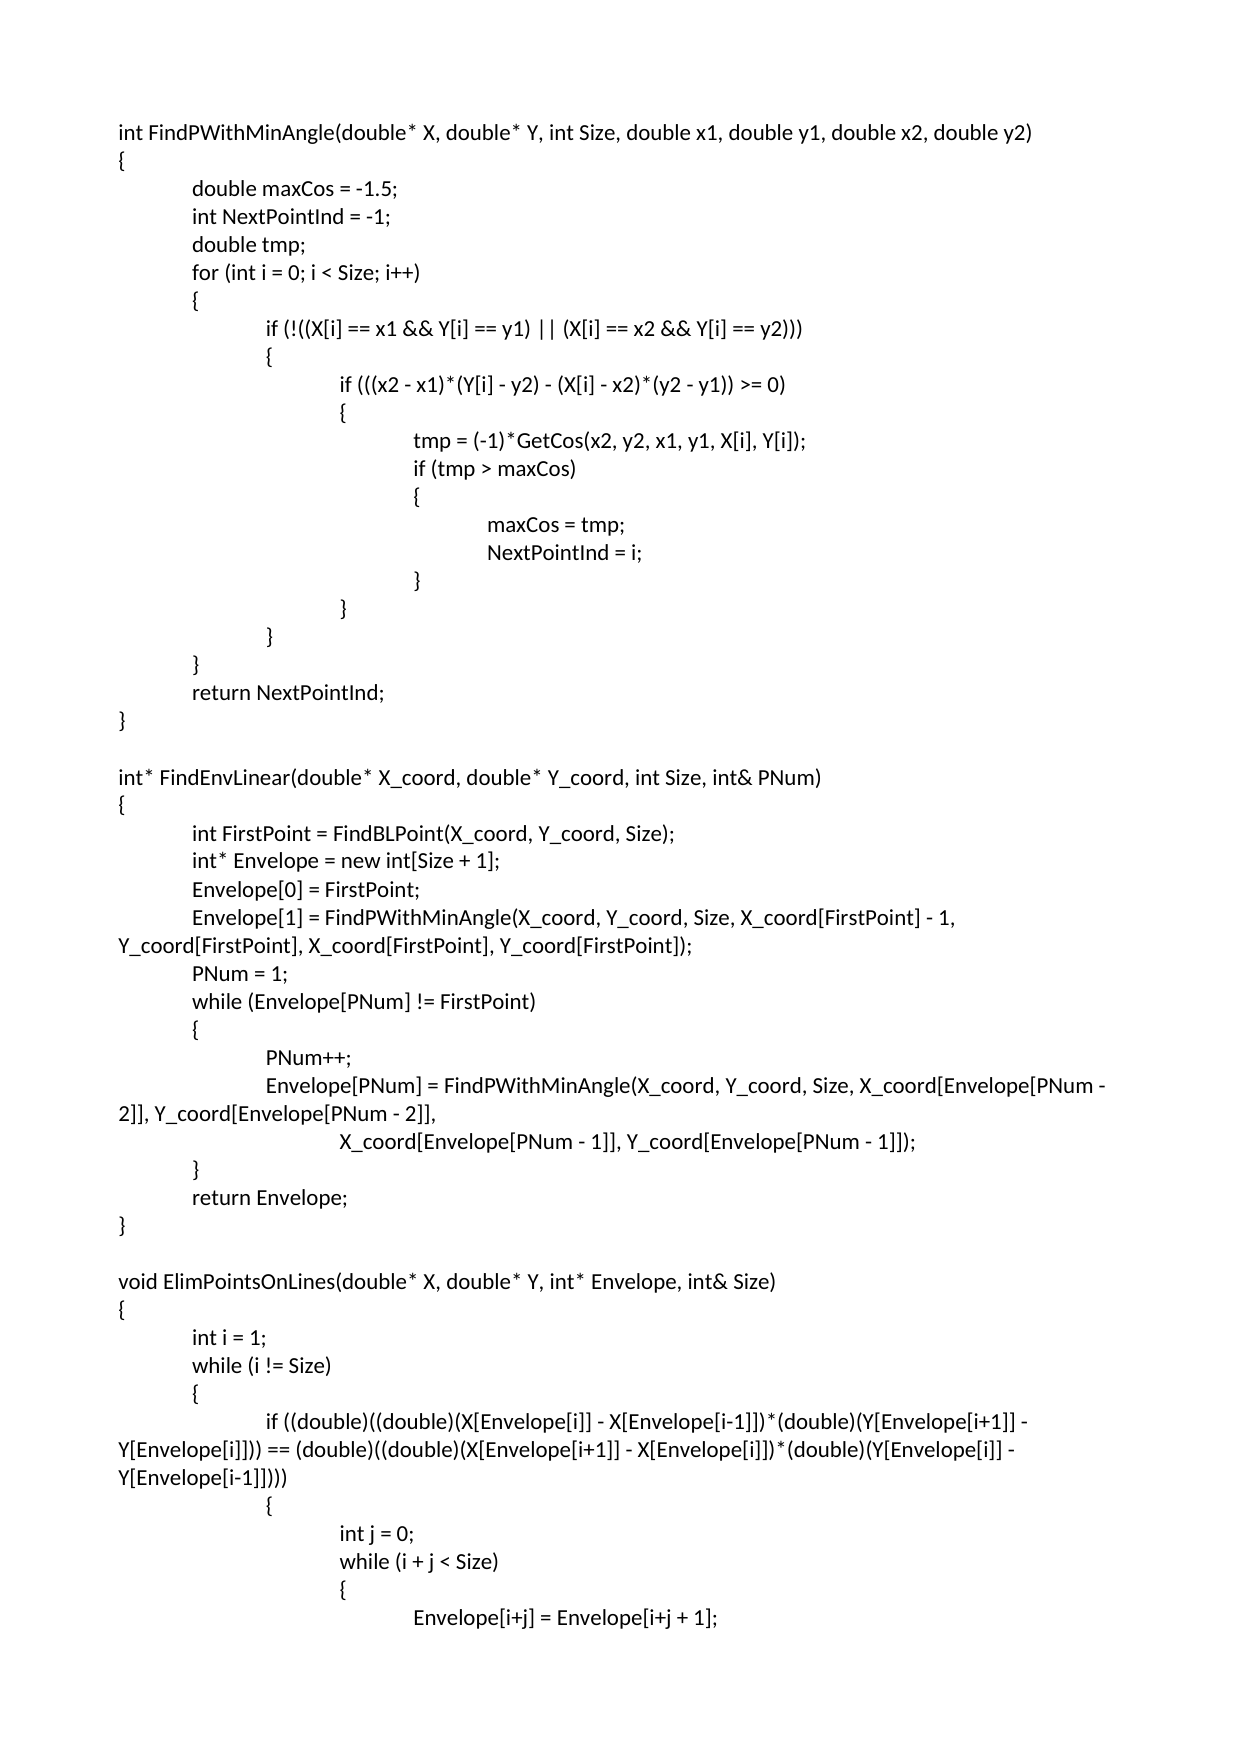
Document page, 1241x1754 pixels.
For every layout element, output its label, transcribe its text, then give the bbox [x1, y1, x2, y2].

text maxCos = tmp; [118, 510, 1122, 538]
text int FindPWithMinAngle(double* X, double* Y, int Size, double x1, double y1, double x2, double y2) [118, 118, 1122, 146]
text if (((x2 - x1)*(Y[i] - y2) - (X[i] - x2)*(y2 - y1)) >= 0) [118, 370, 1122, 398]
text } [118, 1155, 1122, 1183]
text { [118, 791, 1122, 819]
text Envelope[i+j] = Envelope[i+j + 1]; [118, 1603, 1122, 1631]
text } [118, 1211, 1122, 1239]
text PNum++; [118, 1043, 1122, 1071]
text { [118, 482, 1122, 510]
text { [118, 398, 1122, 426]
text } [118, 651, 1122, 678]
text for (int i = 0; i < Size; i++) [118, 258, 1122, 286]
text X_coord[Envelope[PNum - 1]], Y_coord[Envelope[PNum - 1]]); [118, 1127, 1122, 1155]
text } [118, 594, 1122, 622]
text { [118, 1491, 1122, 1519]
text int j = 0; [118, 1519, 1122, 1547]
text int FirstPoint = FindBLPoint(X_coord, Y_coord, Size); [118, 819, 1122, 847]
text { [118, 1295, 1122, 1323]
text if ((double)((double)(X[Envelope[i]] - X[Envelope[i-1]])*(double)(Y[Envelope[i+1]] - Y[Envelope[i]])) == (double)((double)(X[Envelope[i+1]] - X[Envelope[i]])*(double)(Y[Envelope[i]] - Y[Envelope[i-1]]))) [118, 1407, 1122, 1491]
text PNum = 1; [118, 959, 1122, 987]
text { [118, 1379, 1122, 1407]
text while (Envelope[PNum] != FirstPoint) [118, 987, 1122, 1015]
text double tmp; [118, 230, 1122, 258]
text } [118, 566, 1122, 594]
text { [118, 146, 1122, 174]
text void ElimPointsOnLines(double* X, double* Y, int* Envelope, int& Size) [118, 1267, 1122, 1295]
text while (i + j < Size) [118, 1547, 1122, 1575]
text NextPointInd = i; [118, 538, 1122, 566]
text int* FindEnvLinear(double* X_coord, double* Y_coord, int Size, int& PNum) [118, 763, 1122, 791]
text tmp = (-1)*GetCos(x2, y2, x1, y1, X[i], Y[i]); [118, 426, 1122, 454]
text int NextPointInd = -1; [118, 202, 1122, 230]
text } [118, 622, 1122, 651]
text { [118, 286, 1122, 314]
text if (!((X[i] == x1 && Y[i] == y1) || (X[i] == x2 && Y[i] == y2))) [118, 314, 1122, 342]
text int i = 1; [118, 1323, 1122, 1351]
text double maxCos = -1.5; [118, 174, 1122, 202]
text } [118, 707, 1122, 734]
text Envelope[1] = FindPWithMinAngle(X_coord, Y_coord, Size, X_coord[FirstPoint] - 1, Y_coord[FirstPoint], X_coord[FirstPoint], Y_coord[FirstPoint]); [118, 903, 1122, 959]
text return NextPointInd; [118, 678, 1122, 707]
text { [118, 1575, 1122, 1603]
text Envelope[0] = FirstPoint; [118, 875, 1122, 903]
text return Envelope; [118, 1183, 1122, 1211]
text Envelope[PNum] = FindPWithMinAngle(X_coord, Y_coord, Size, X_coord[Envelope[PNum - 2]], Y_coord[Envelope[PNum - 2]], [118, 1071, 1122, 1127]
text while (i != Size) [118, 1351, 1122, 1379]
text { [118, 342, 1122, 370]
text if (tmp > maxCos) [118, 454, 1122, 482]
text int* Envelope = new int[Size + 1]; [118, 847, 1122, 875]
text { [118, 1015, 1122, 1043]
